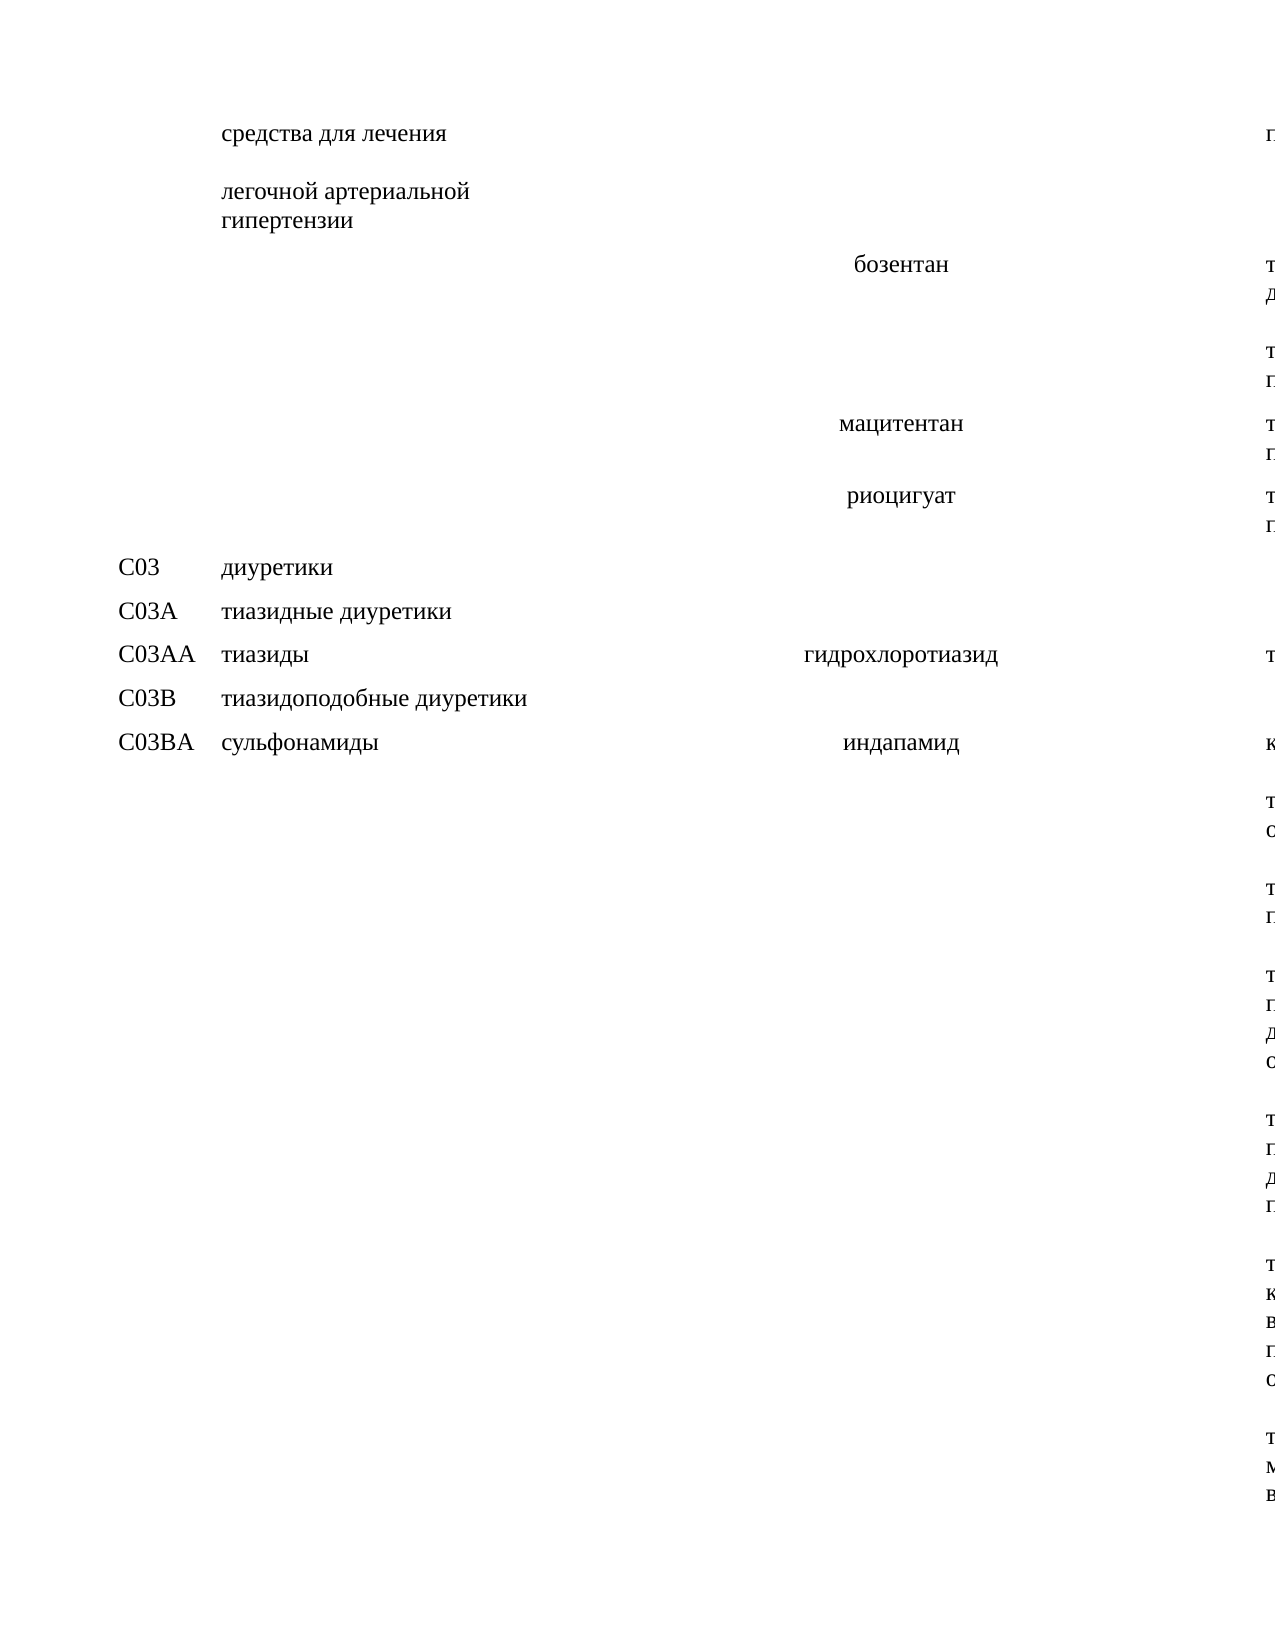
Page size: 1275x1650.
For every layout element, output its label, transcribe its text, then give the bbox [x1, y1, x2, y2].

table_cell [537, 683, 1266, 727]
table_cell тиазидные диуретики [221, 596, 537, 639]
table_cell риоцигуат [537, 480, 1266, 552]
table_cell C03BA [118, 727, 221, 1507]
table_cell тиазиды [221, 640, 537, 683]
table_cell таблетки, покрытые пленочной оболочкой [1266, 131, 1275, 249]
table_cell [221, 249, 537, 408]
table_cell таблетки [1266, 652, 1275, 683]
table_cell C03B [118, 683, 221, 727]
table_cell C03AA [118, 640, 221, 683]
table_cell диуретики [221, 553, 537, 596]
table_cell [1266, 553, 1275, 596]
table_cell [118, 249, 221, 408]
table_cell [118, 408, 221, 480]
table_cell индапамид [537, 727, 1266, 1507]
table_cell тиазидоподобные диуретики [221, 683, 537, 727]
table_cell [221, 408, 537, 480]
table_cell [537, 553, 1266, 596]
table_cell [221, 480, 537, 552]
table_cell [537, 596, 1266, 639]
table_cell C03A [118, 596, 221, 639]
table_cell средства для лечения легочной артериальной гипертензии [221, 118, 537, 249]
table_cell мацитентан [537, 408, 1266, 480]
table_cell [1266, 596, 1275, 639]
table_cell [537, 118, 1266, 249]
table_cell бозентан [537, 249, 1266, 408]
table_cell C03 [118, 553, 221, 596]
table_cell [118, 480, 221, 552]
table_cell гидрохлоротиазид [537, 640, 1266, 683]
table_cell [1266, 683, 1275, 727]
table_cell сульфонамиды [221, 727, 537, 1507]
table_cell [118, 118, 221, 249]
